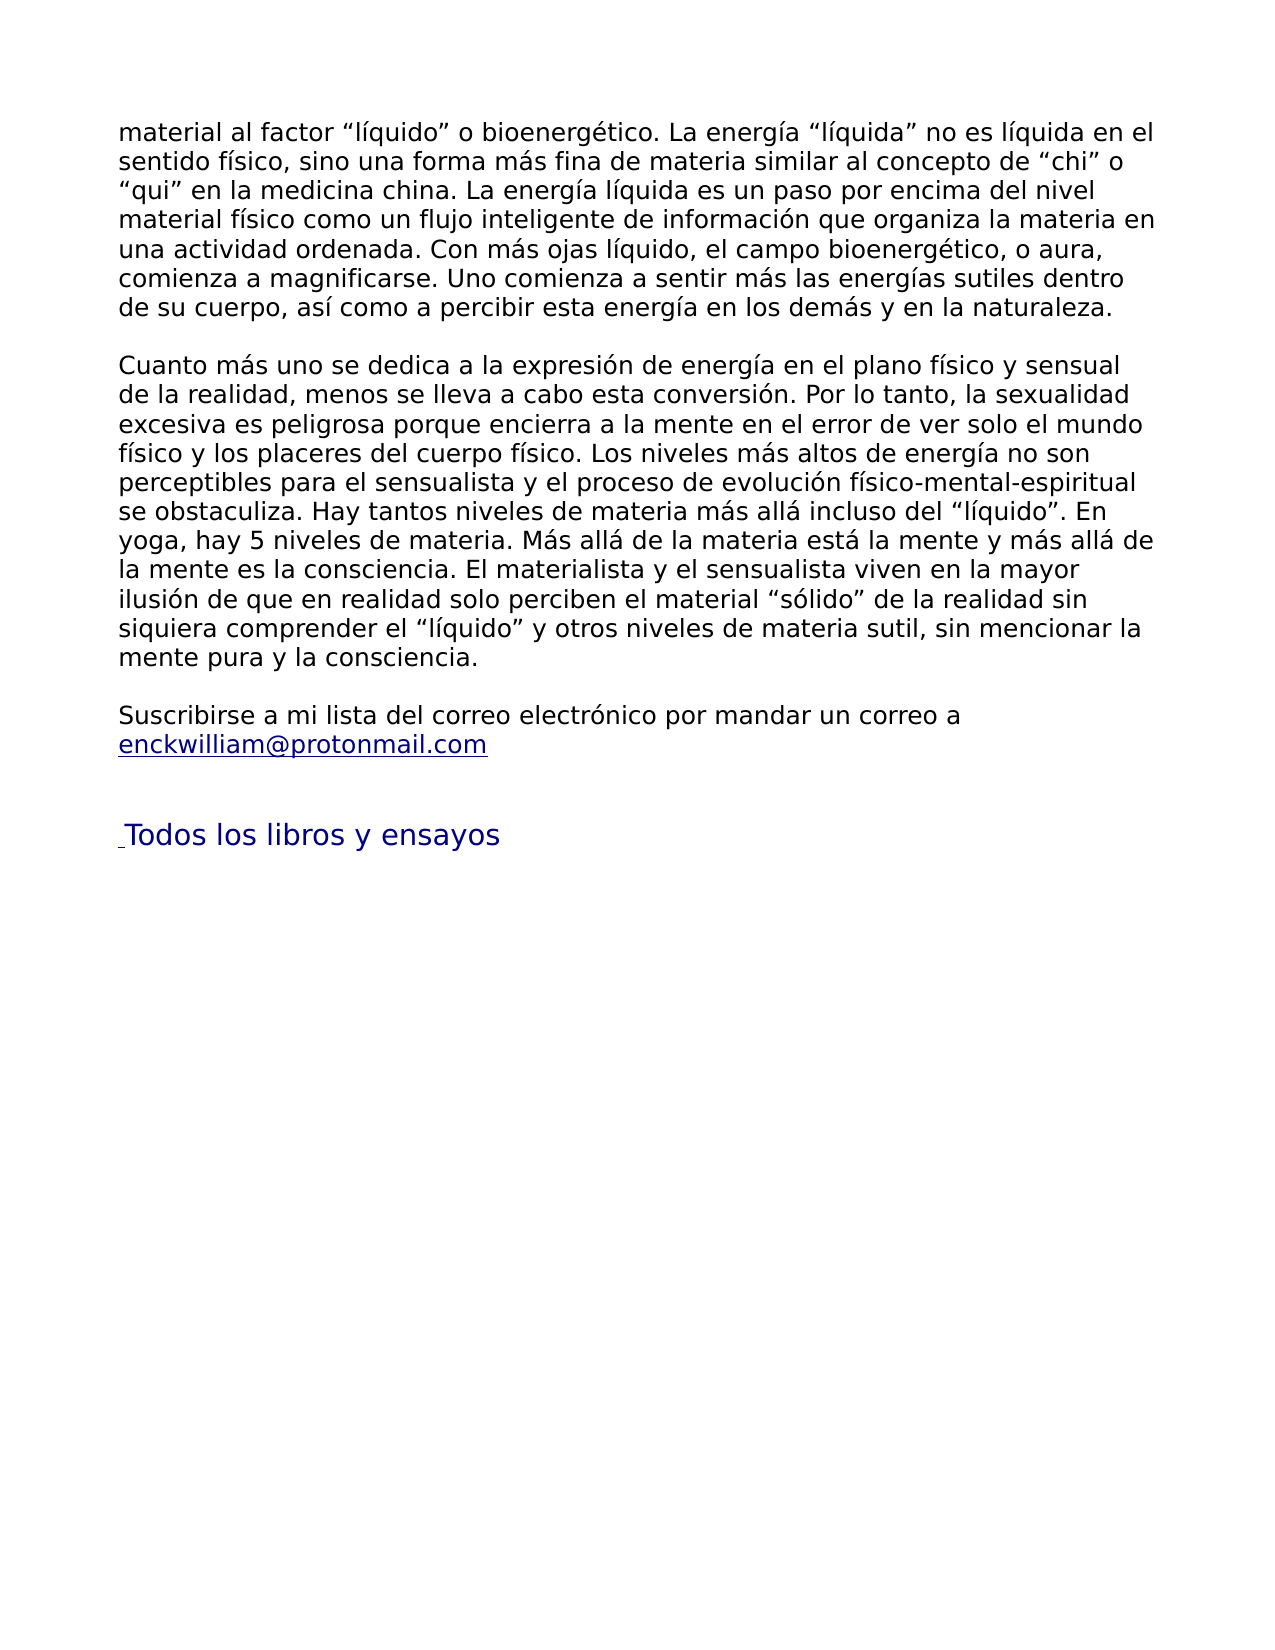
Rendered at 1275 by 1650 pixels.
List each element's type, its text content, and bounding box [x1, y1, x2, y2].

text Suscribirse a mi lista del correo electrónico por mandar un correo a enckwilliam@protonmail.com Todos los libros y ensayos [118, 701, 1157, 852]
text material al factor “líquido” o bioenergético. La energía “líquida” no es líquida en el sentido físico, sino una forma más fina de materia similar al concepto de “chi” o “qui” en la medicina china. La energía líquida es un paso por encima del nivel material físico como un flujo inteligente de información que organiza la materia en una actividad ordenada. Con más ojas líquido, el campo bioenergético, o aura, comienza a magnificarse. Uno comienza a sentir más las energías sutiles dentro de su cuerpo, así como a percibir esta energía en los demás y en la naturaleza. Cuanto más uno se dedica a la expresión de energía en el plano físico y sensual de la realidad, menos se lleva a cabo esta conversión. Por lo tanto, la sexualidad excesiva es peligrosa porque encierra a la mente en el error de ver solo el mundo físico y los placeres del cuerpo físico. Los niveles más altos de energía no son perceptibles para el sensualista y el proceso de evolución físico-mental-espiritual se obstaculiza. Hay tantos niveles de materia más allá incluso del “líquido”. En yoga, hay 5 niveles de materia. Más allá de la materia está la mente y más allá de la mente es la consciencia. El materialista y el sensualista viven en la mayor ilusión de que en realidad solo perciben el material “sólido” de la realidad sin siquiera comprender el “líquido” y otros niveles de materia sutil, sin mencionar la mente pura y la consciencia. [118, 118, 1157, 672]
